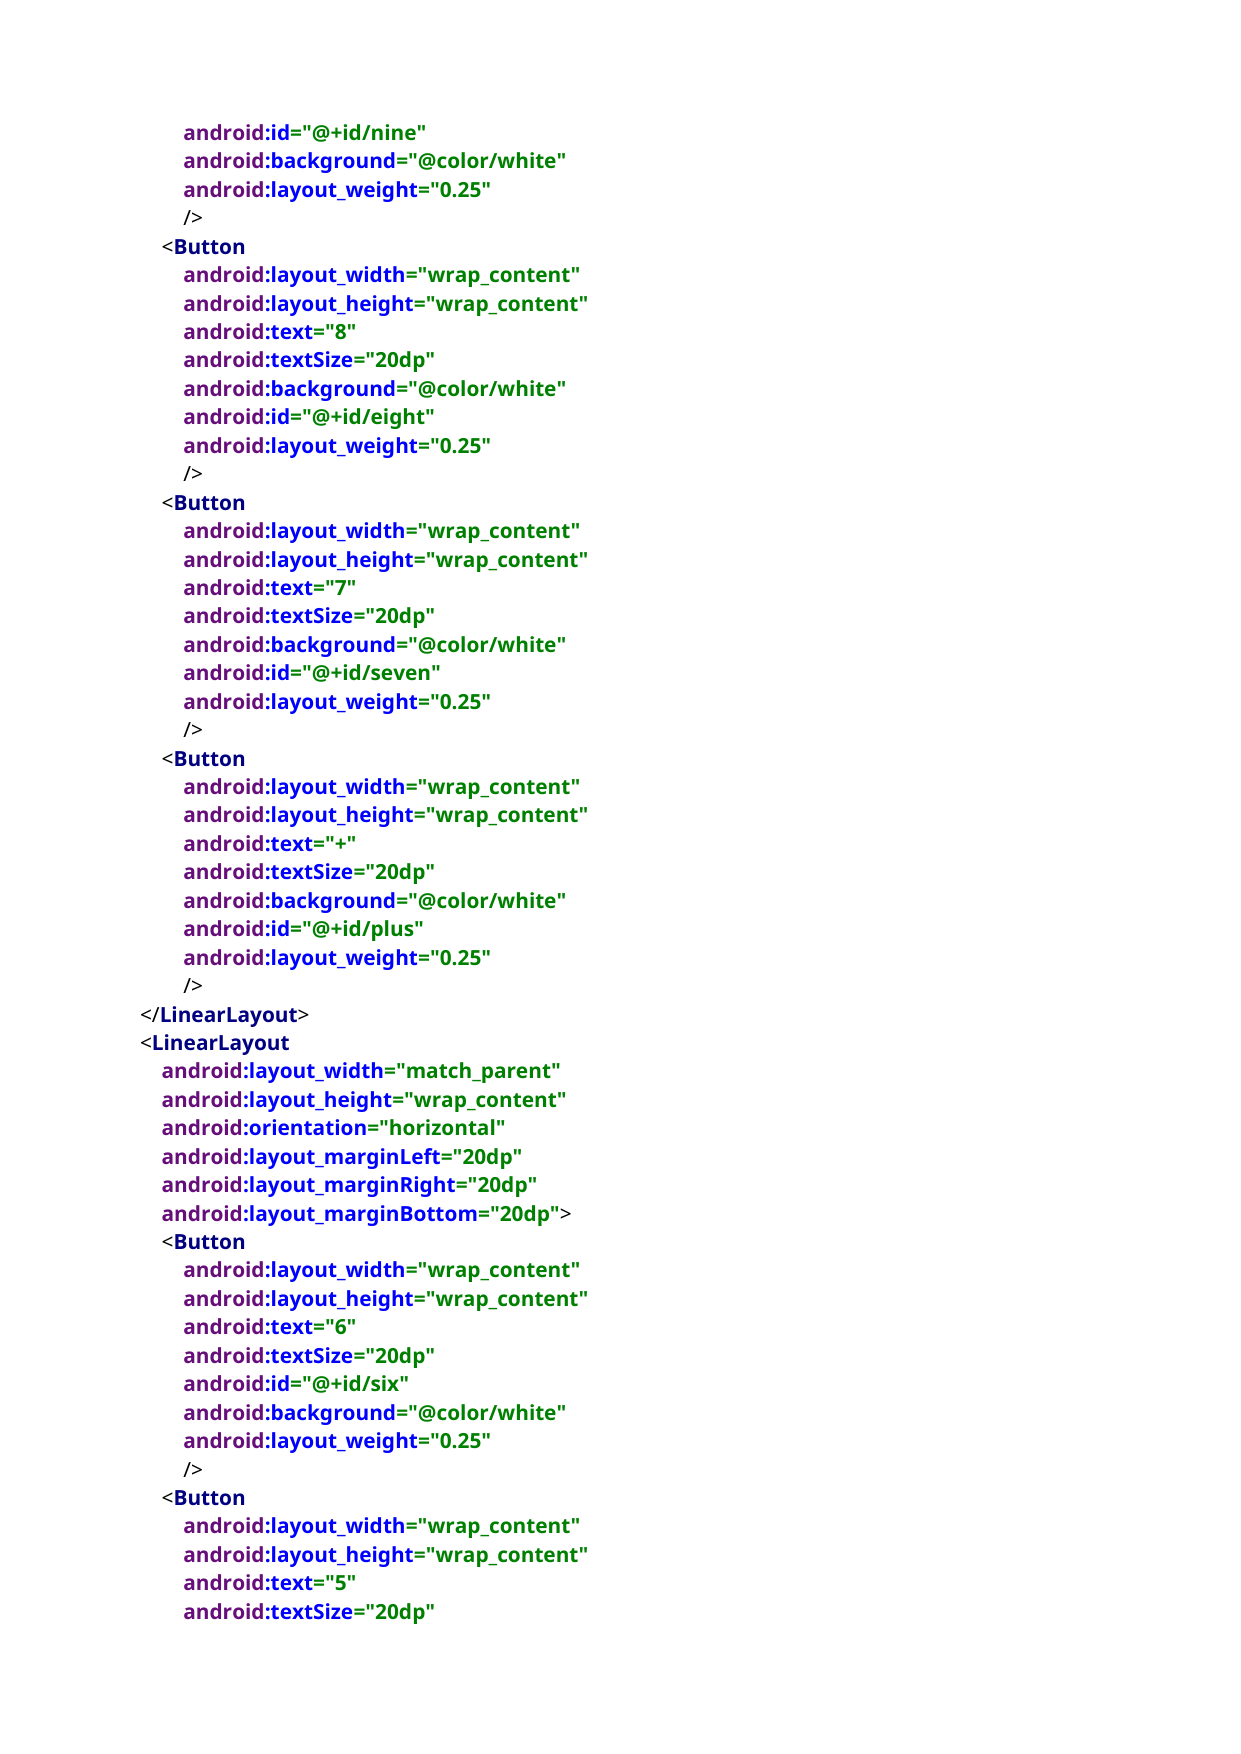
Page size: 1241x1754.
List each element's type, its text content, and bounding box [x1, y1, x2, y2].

text android:id="@+id/nine" android:background="@color/white" android:layout_weight="0.25" /> <Button android:layout_width="wrap_content" android:layout_height="wrap_content" android:text="8" android:textSize="20dp" android:background="@color/white" android:id="@+id/eight" android:layout_weight="0.25" /> <Button android:layout_width="wrap_content" android:layout_height="wrap_content" android:text="7" android:textSize="20dp" android:background="@color/white" android:id="@+id/seven" android:layout_weight="0.25" /> <Button android:layout_width="wrap_content" android:layout_height="wrap_content" android:text="+" android:textSize="20dp" android:background="@color/white" android:id="@+id/plus" android:layout_weight="0.25" /> </LinearLayout> <LinearLayout android:layout_width="match_parent" android:layout_height="wrap_content" android:orientation="horizontal" android:layout_marginLeft="20dp" android:layout_marginRight="20dp" android:layout_marginBottom="20dp"> <Button android:layout_width="wrap_content" android:layout_height="wrap_content" android:text="6" android:textSize="20dp" android:id="@+id/six" android:background="@color/white" android:layout_weight="0.25" /> <Button android:layout_width="wrap_content" android:layout_height="wrap_content" android:text="5" android:textSize="20dp" [118, 118, 1122, 1625]
